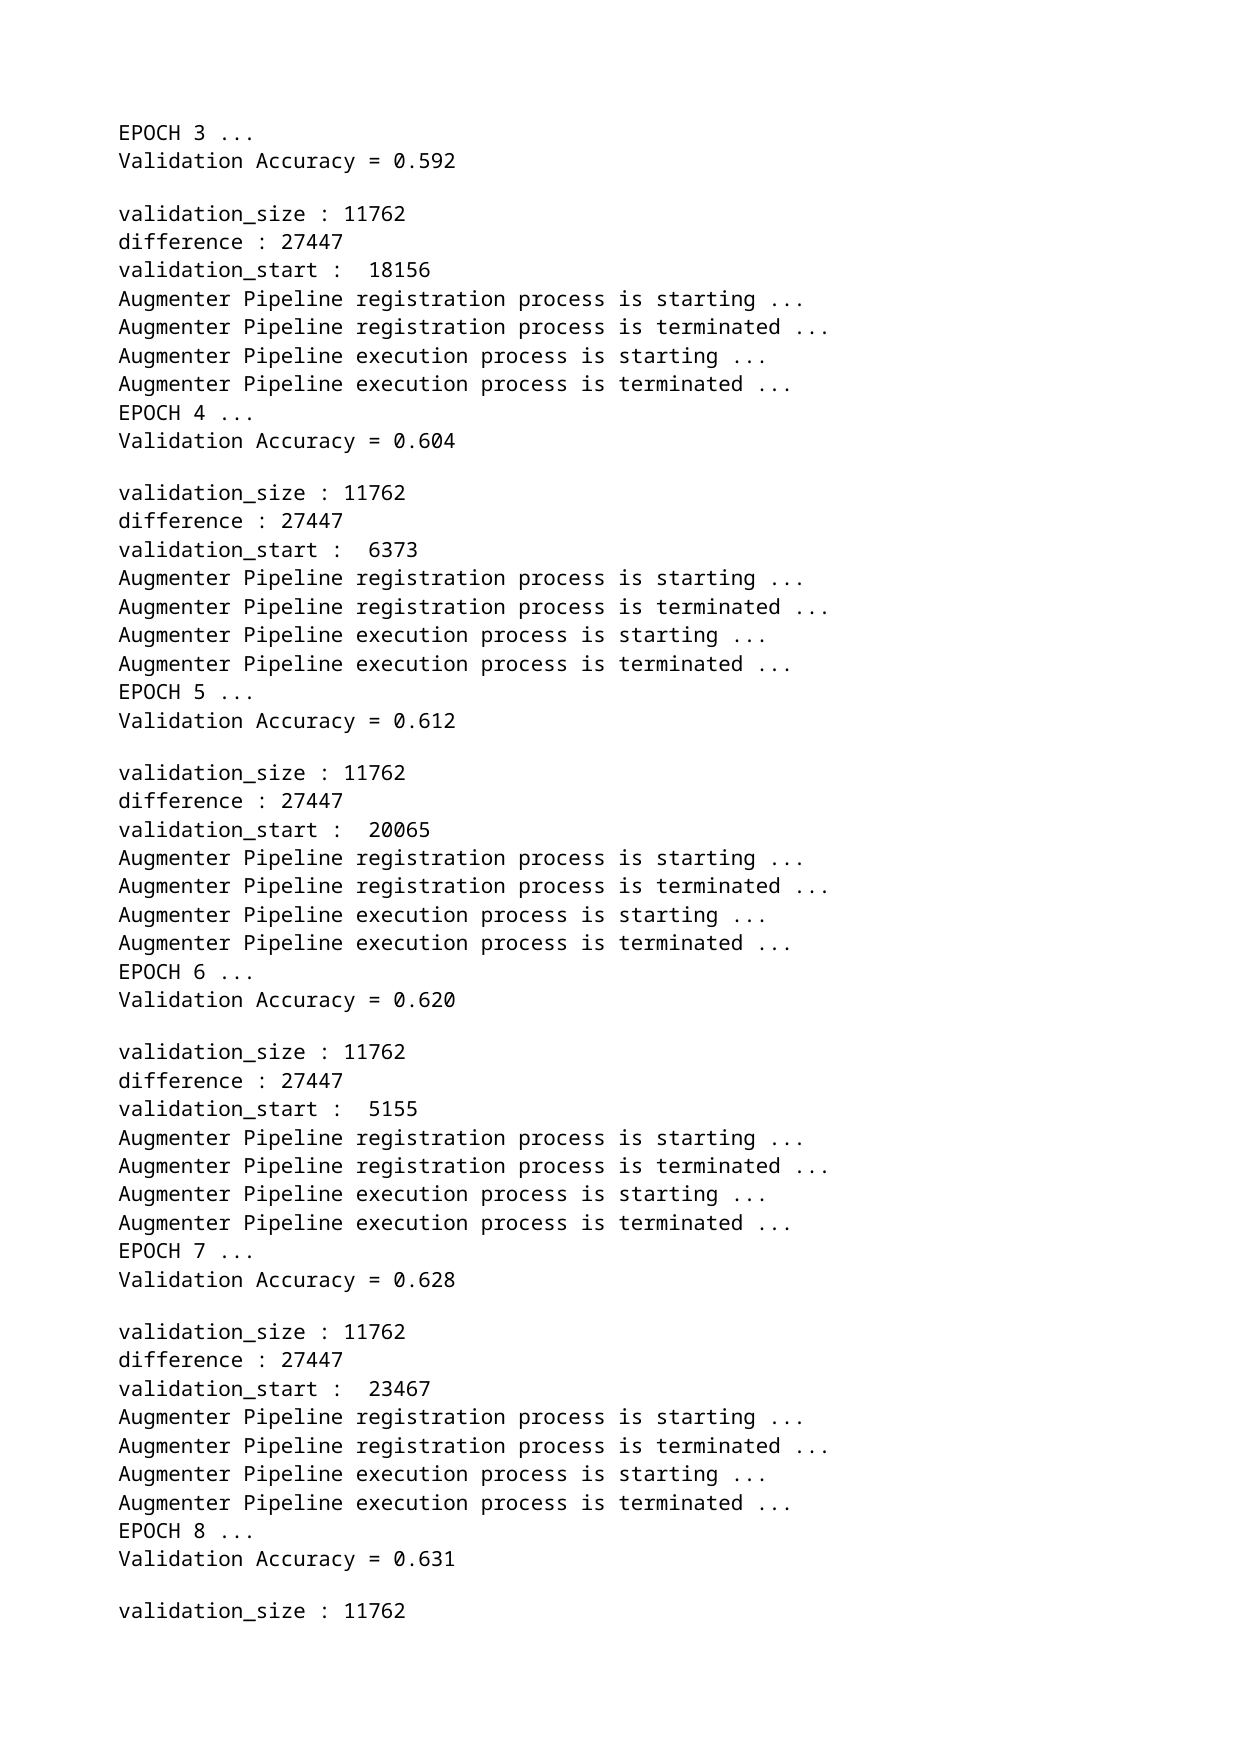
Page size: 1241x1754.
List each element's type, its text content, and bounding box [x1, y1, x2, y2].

text Augmenter Pipeline execution process is terminated ... [118, 1488, 1122, 1516]
text Augmenter Pipeline execution process is terminated ... [118, 369, 1122, 398]
text Validation Accuracy = 0.631 [118, 1544, 1122, 1573]
text Augmenter Pipeline registration process is starting ... [118, 563, 1122, 592]
text validation_start : 23467 [118, 1374, 1122, 1402]
text Augmenter Pipeline registration process is starting ... [118, 1123, 1122, 1151]
text Augmenter Pipeline registration process is terminated ... [118, 872, 1122, 900]
text difference : 27447 [118, 1066, 1122, 1094]
text difference : 27447 [118, 786, 1122, 815]
text EPOCH 6 ... [118, 957, 1122, 985]
text validation_size : 11762 [118, 478, 1122, 507]
text EPOCH 3 ... [118, 118, 1122, 147]
text Augmenter Pipeline registration process is terminated ... [118, 1431, 1122, 1459]
text Augmenter Pipeline execution process is starting ... [118, 1179, 1122, 1208]
text Augmenter Pipeline registration process is starting ... [118, 1402, 1122, 1431]
text validation_start : 5155 [118, 1094, 1122, 1123]
text Augmenter Pipeline execution process is starting ... [118, 341, 1122, 369]
text Validation Accuracy = 0.612 [118, 706, 1122, 734]
text validation_size : 11762 [118, 1597, 1122, 1625]
text difference : 27447 [118, 1345, 1122, 1374]
text validation_size : 11762 [118, 1037, 1122, 1066]
text Validation Accuracy = 0.628 [118, 1265, 1122, 1293]
text Augmenter Pipeline execution process is starting ... [118, 900, 1122, 928]
text Augmenter Pipeline execution process is terminated ... [118, 928, 1122, 957]
text EPOCH 7 ... [118, 1236, 1122, 1265]
text difference : 27447 [118, 227, 1122, 256]
text validation_size : 11762 [118, 758, 1122, 786]
text validation_size : 11762 [118, 1317, 1122, 1345]
text Validation Accuracy = 0.592 [118, 147, 1122, 175]
text validation_start : 6373 [118, 535, 1122, 563]
text Augmenter Pipeline execution process is starting ... [118, 1459, 1122, 1488]
text Validation Accuracy = 0.604 [118, 426, 1122, 454]
text Augmenter Pipeline registration process is starting ... [118, 284, 1122, 312]
text Augmenter Pipeline registration process is starting ... [118, 843, 1122, 872]
text Augmenter Pipeline execution process is terminated ... [118, 649, 1122, 677]
text Augmenter Pipeline registration process is terminated ... [118, 312, 1122, 341]
text Augmenter Pipeline registration process is terminated ... [118, 592, 1122, 620]
text validation_size : 11762 [118, 199, 1122, 227]
text Augmenter Pipeline registration process is terminated ... [118, 1151, 1122, 1179]
text EPOCH 8 ... [118, 1516, 1122, 1544]
text Augmenter Pipeline execution process is starting ... [118, 620, 1122, 649]
text EPOCH 4 ... [118, 398, 1122, 426]
text validation_start : 20065 [118, 815, 1122, 843]
text Validation Accuracy = 0.620 [118, 985, 1122, 1014]
text Augmenter Pipeline execution process is terminated ... [118, 1208, 1122, 1236]
text EPOCH 5 ... [118, 677, 1122, 706]
text difference : 27447 [118, 507, 1122, 535]
text validation_start : 18156 [118, 256, 1122, 284]
